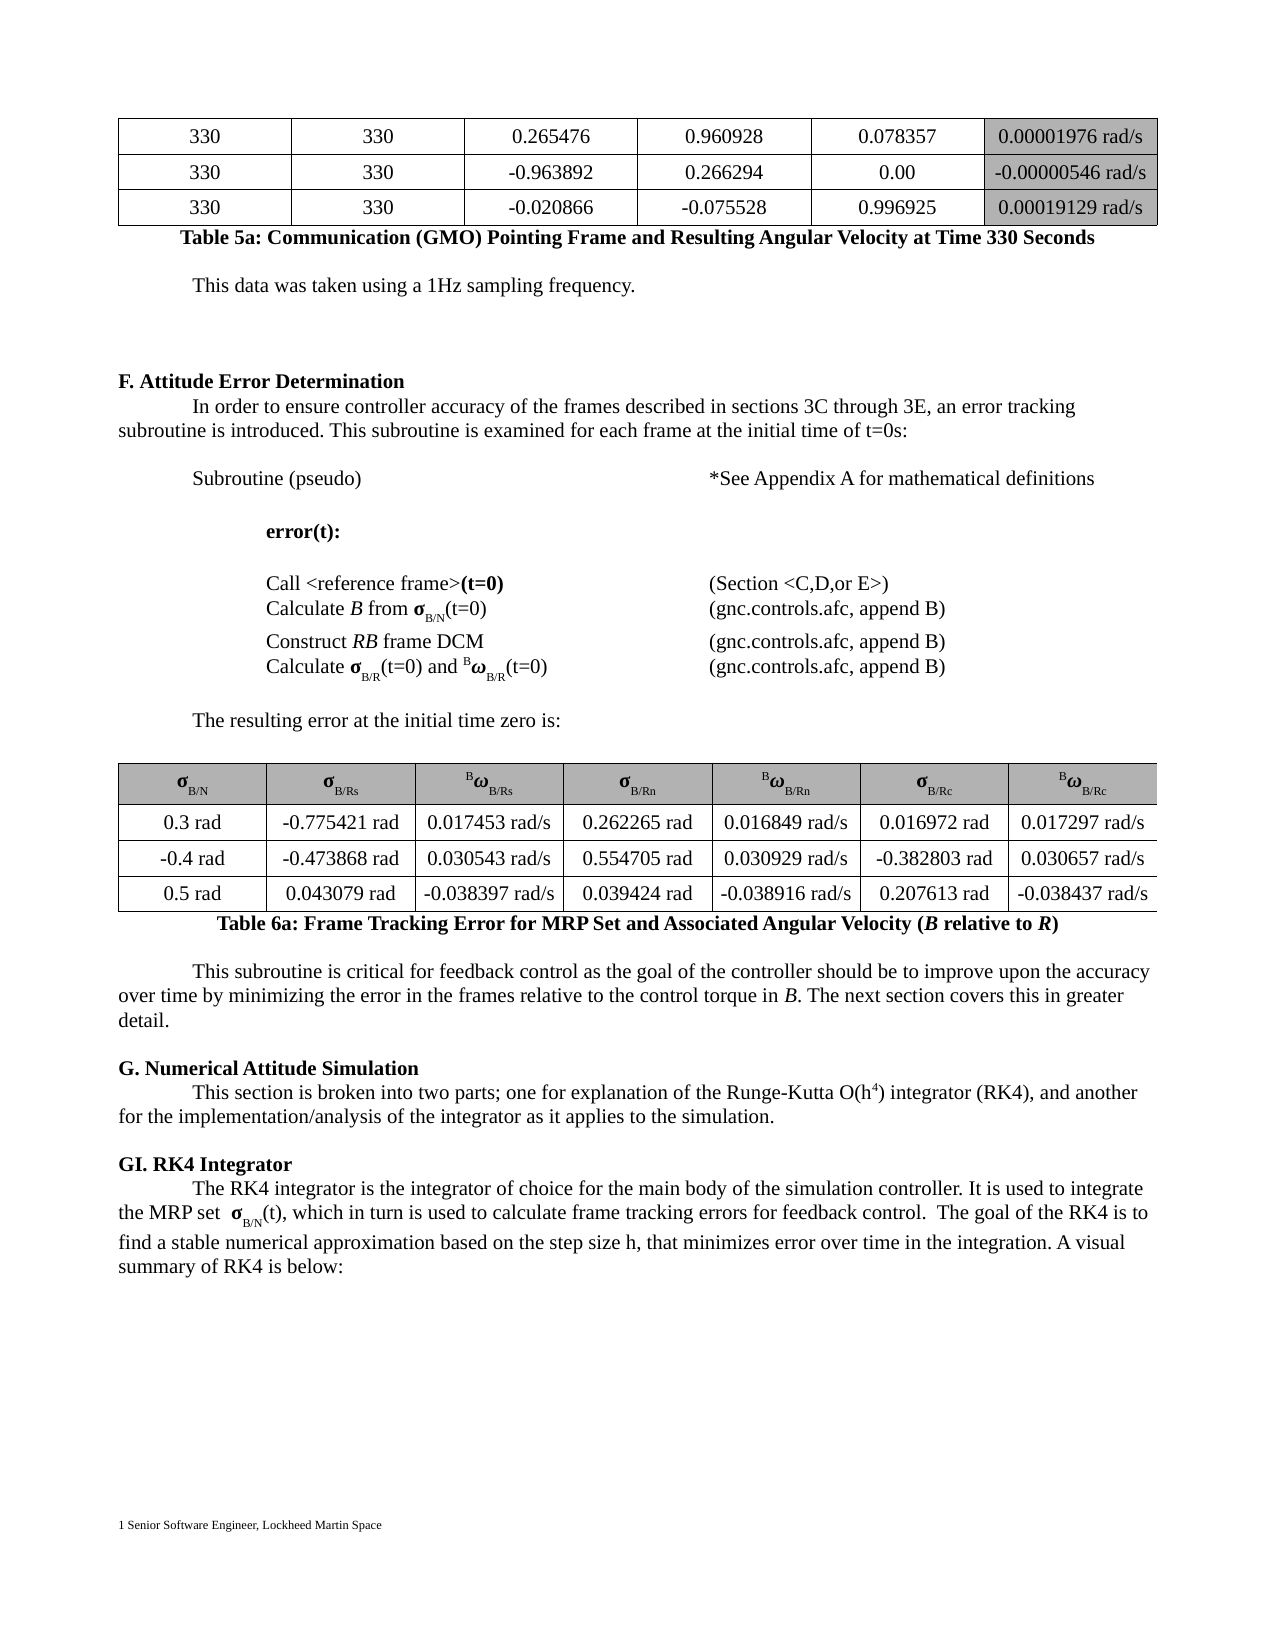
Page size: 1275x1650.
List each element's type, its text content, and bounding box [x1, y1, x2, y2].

table_cell 0.017453 rad/s [416, 805, 563, 840]
table_header σB/Rn [564, 764, 712, 804]
table_header BωB/Rs [416, 764, 563, 804]
text error(t): [118, 518, 1157, 543]
table_header σB/Rs [267, 764, 415, 804]
table_cell 0.017297 rad/s [1009, 805, 1157, 840]
text GI. RK4 Integrator [118, 1152, 1157, 1176]
table_cell 0.030929 rad/s [713, 841, 860, 876]
table_cell -0.020866 [465, 190, 637, 225]
table_cell 330 [292, 190, 464, 225]
table_cell 0.00 [812, 155, 984, 189]
text Table 6a: Frame Tracking Error for MRP Set and Associated Angular Velocity (B relative to R) [118, 912, 1157, 935]
table_cell 0.5 rad [119, 877, 266, 911]
table_cell 0.078357 [812, 119, 984, 154]
table_cell 0.016849 rad/s [713, 805, 860, 840]
table_cell -0.00000546 rad/s [985, 155, 1157, 189]
table_cell 0.016972 rad [861, 805, 1008, 840]
text Table 5a: Communication (GMO) Pointing Frame and Resulting Angular Velocity at Time 330 Seconds [118, 226, 1157, 249]
table_cell -0.038397 rad/s [416, 877, 563, 911]
text G. Numerical Attitude Simulation [118, 1056, 1157, 1080]
table_header σB/N [119, 764, 266, 804]
table_cell 330 [119, 190, 291, 225]
table_cell 0.00001976 rad/s [985, 119, 1157, 154]
table_cell 0.030543 rad/s [416, 841, 563, 876]
table_cell -0.473868 rad [267, 841, 415, 876]
text The resulting error at the initial time zero is: [118, 708, 1157, 738]
table_cell -0.4 rad [119, 841, 266, 876]
text The RK4 integrator is the integrator of choice for the main body of the simulation controller. It is used to integrate the MRP set σB/N(t), which in turn is used to calculate frame tracking errors for feedback control. The goal of the RK4 is to find a stable numerical approximation based on the step size h, that minimizes error over time in the integration. A visual summary of RK4 is below: [118, 1176, 1157, 1278]
table_cell 0.030657 rad/s [1009, 841, 1157, 876]
text This data was taken using a 1Hz sampling frequency. [118, 273, 1157, 297]
table_cell 0.207613 rad [861, 877, 1008, 911]
table_cell -0.038916 rad/s [713, 877, 860, 911]
table_cell 330 [119, 119, 291, 154]
table_header BωB/Rc [1009, 764, 1157, 804]
table_cell -0.038437 rad/s [1009, 877, 1157, 911]
text Construct RB frame DCM (gnc.controls.afc, append B) [118, 626, 1157, 654]
table_cell -0.382803 rad [861, 841, 1008, 876]
table_cell 0.265476 [465, 119, 637, 154]
text Calculate B from σB/N(t=0) (gnc.controls.afc, append B) [118, 595, 1157, 626]
table_cell 0.039424 rad [564, 877, 712, 911]
text This subroutine is critical for feedback control as the goal of the controller should be to improve upon the accuracy over time by minimizing the error in the frames relative to the control torque in B. The next section covers this in greater detail. [118, 959, 1157, 1032]
text F. Attitude Error Determination [118, 369, 1157, 393]
table_cell 0.043079 rad [267, 877, 415, 911]
text Calculate σB/R(t=0) and BωB/R(t=0) (gnc.controls.afc, append B) [118, 654, 1157, 684]
table_header σB/Rc [861, 764, 1008, 804]
text This section is broken into two parts; one for explanation of the Runge-Kutta O(h4) integrator (RK4), and another for the implementation/analysis of the integrator as it applies to the simulation. [118, 1080, 1157, 1128]
table_cell 330 [292, 155, 464, 189]
table_cell 330 [119, 155, 291, 189]
text Subroutine (pseudo) *See Appendix A for mathematical definitions [118, 466, 1157, 490]
text Call <reference frame>(t=0) (Section <C,D,or E>) [118, 571, 1157, 595]
table_cell -0.075528 [638, 190, 811, 225]
table_header BωB/Rn [713, 764, 860, 804]
table_cell -0.775421 rad [267, 805, 415, 840]
table_cell 0.266294 [638, 155, 811, 189]
table_cell 330 [292, 119, 464, 154]
table_cell 0.262265 rad [564, 805, 712, 840]
table_cell 0.960928 [638, 119, 811, 154]
table_cell 0.996925 [812, 190, 984, 225]
table_cell -0.963892 [465, 155, 637, 189]
text In order to ensure controller accuracy of the frames described in sections 3C through 3E, an error tracking subroutine is introduced. This subroutine is examined for each frame at the initial time of t=0s: [118, 393, 1157, 442]
table_cell 0.3 rad [119, 805, 266, 840]
table_cell 0.554705 rad [564, 841, 712, 876]
table_cell 0.00019129 rad/s [985, 190, 1157, 225]
